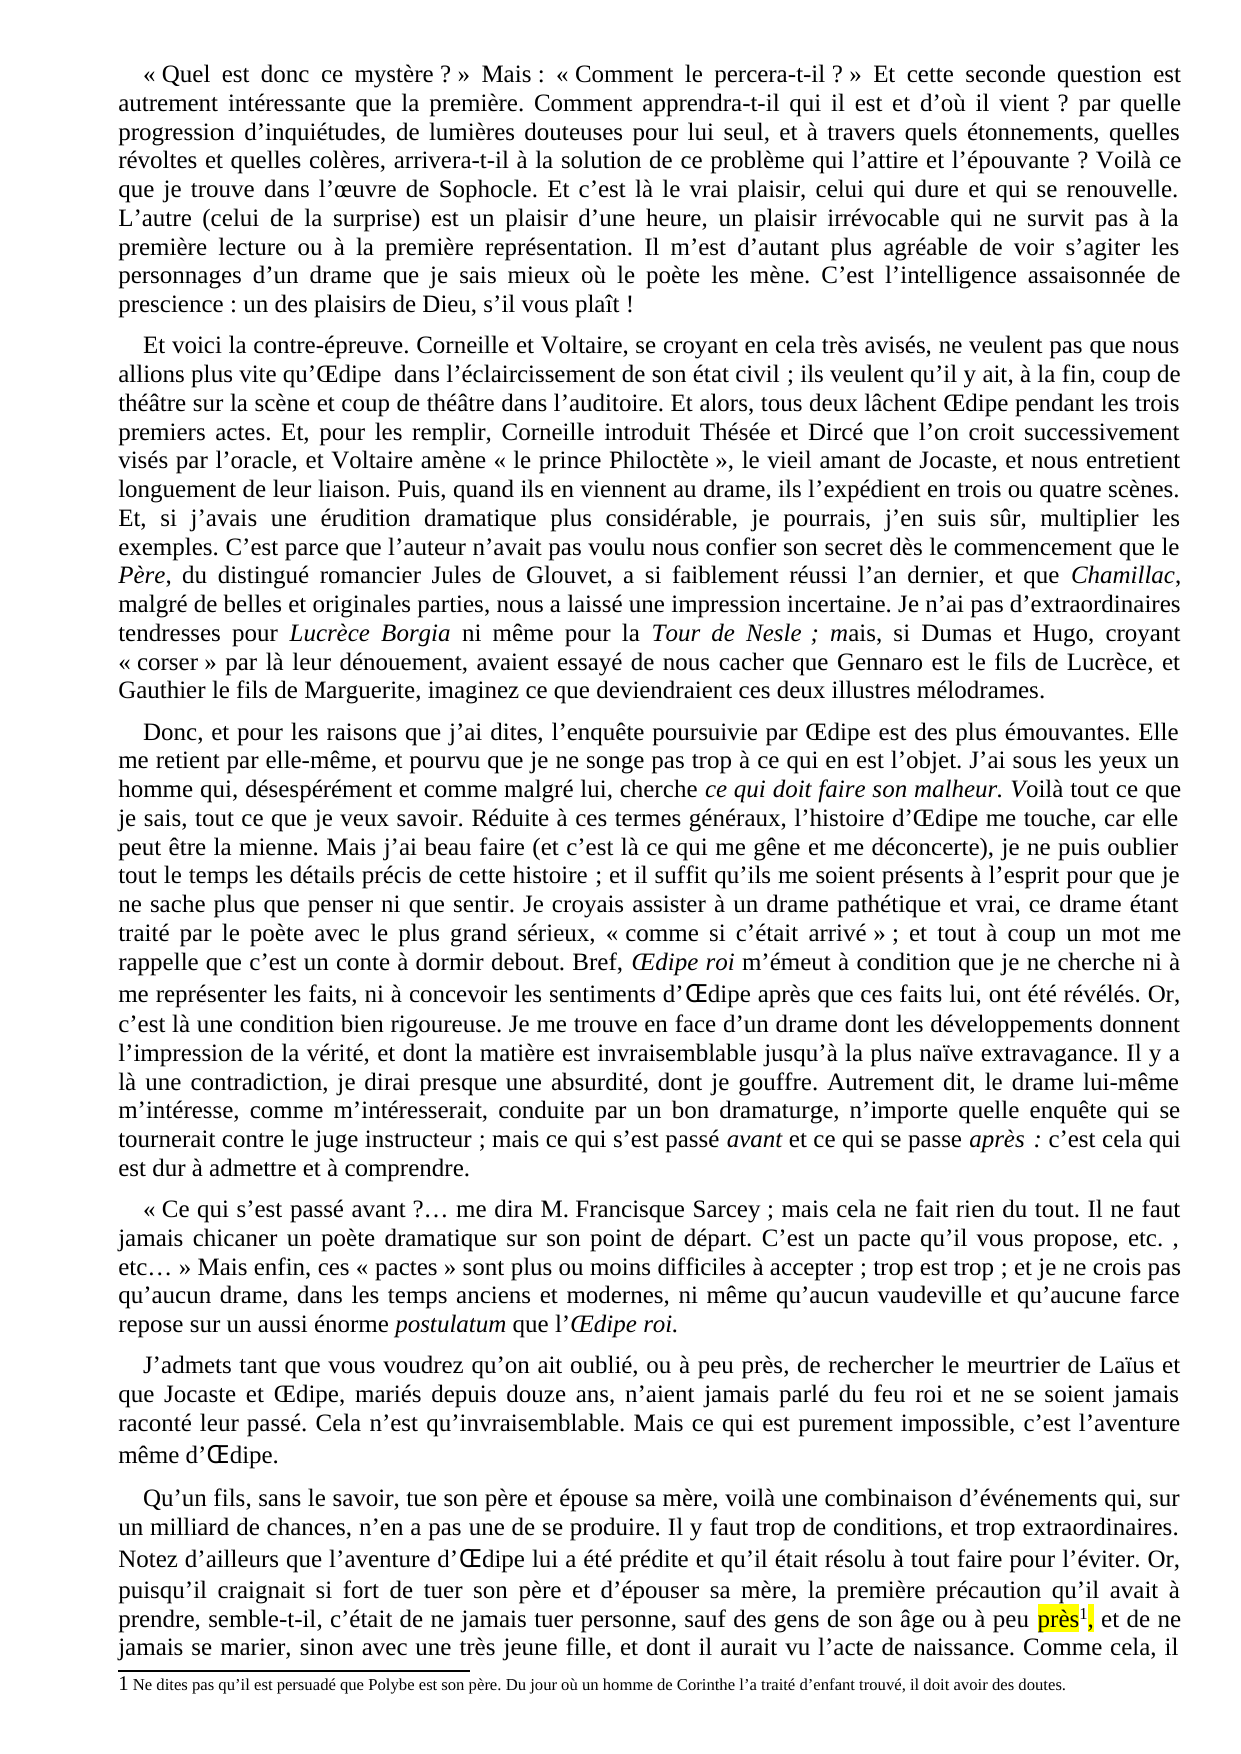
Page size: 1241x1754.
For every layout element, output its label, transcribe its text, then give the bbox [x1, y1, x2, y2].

text Ne dites pas qu’il est persuadé que Polybe est son père. Du jour où un homme de Corinthe l’a traité d’enfant trouvé, il doit avoir des doutes. [118, 1671, 1181, 1695]
text « Quel est donc ce mystère ? » Mais : « Comment le percera-t-il ? » Et cette seconde question est autrement intéressante que la première. Comment apprendra-t-il qui il est et d’où il vient ? par quelle progression d’inquiétudes, de lumières douteuses pour lui seul, et à travers quels étonnements, quelles révoltes et quelles colères, arrivera-t-il à la solution de ce problème qui l’attire et l’épouvante ? Voilà ce que je trouve dans l’œuvre de Sophocle. Et c’est là le vrai plaisir, celui qui dure et qui se renouvelle. L’autre (celui de la surprise) est un plaisir d’une heure, un plaisir irrévocable qui ne survit pas à la première lecture ou à la première représentation. Il m’est d’autant plus agréable de voir s’agiter les personnages d’un drame que je sais mieux où le poète les mène. C’est l’intelligence assaisonnée de prescience : un des plaisirs de Dieu, s’il vous plaît ! [118, 59, 1181, 318]
text « Ce qui s’est passé avant ?… me dira M. Francisque Sarcey ; mais cela ne fait rien du tout. Il ne faut jamais chicaner un poète dramatique sur son point de départ. C’est un pacte qu’il vous propose, etc. , etc… » Mais enfin, ces « pactes » sont plus ou moins difficiles à accepter ; trop est trop ; et je ne crois pas qu’aucun drame, dans les temps anciens et modernes, ni même qu’aucun vaudeville et qu’aucune farce repose sur un aussi énorme postulatum que l’Œdipe roi. [118, 1194, 1181, 1338]
text Donc, et pour les raisons que j’ai dites, l’enquête poursuivie par Œdipe est des plus émouvantes. Elle me retient par elle-même, et pourvu que je ne songe pas trop à ce qui en est l’objet. J’ai sous les yeux un homme qui, désespérément et comme malgré lui, cherche ce qui doit faire son malheur. Voilà tout ce que je sais, tout ce que je veux savoir. Réduite à ces termes généraux, l’histoire d’Œdipe me touche, car elle peut être la mienne. Mais j’ai beau faire (et c’est là ce qui me gêne et me déconcerte), je ne puis oublier tout le temps les détails précis de cette histoire ; et il suffit qu’ils me soient présents à l’esprit pour que je ne sache plus que penser ni que sentir. Je croyais assister à un drame pathétique et vrai, ce drame étant traité par le poète avec le plus grand sérieux, « comme si c’était arrivé » ; et tout à coup un mot me rappelle que c’est un conte à dormir debout. Bref, Œdipe roi m’émeut à condition que je ne cherche ni à me représenter les faits, ni à concevoir les sentiments d’Œdipe après que ces faits lui, ont été révélés. Or, c’est là une condition bien rigoureuse. Je me trouve en face d’un drame dont les développements donnent l’impression de la vérité, et dont la matière est invraisemblable jusqu’à la plus naïve extravagance. Il y a là une contradiction, je dirai presque une absurdité, dont je gouffre. Autrement dit, le drame lui-même m’intéresse, comme m’intéresserait, conduite par un bon dramaturge, n’importe quelle enquête qui se tournerait contre le juge instructeur ; mais ce qui s’est passé avant et ce qui se passe après : c’est cela qui est dur à admettre et à comprendre. [118, 717, 1181, 1182]
text Qu’un fils, sans le savoir, tue son père et épouse sa mère, voilà une combinaison d’événements qui, sur un milliard de chances, n’en a pas une de se produire. Il y faut trop de conditions, et trop extraordinaires. Notez d’ailleurs que l’aventure d’Œdipe lui a été prédite et qu’il était résolu à tout faire pour l’éviter. Or, puisqu’il craignait si fort de tuer son père et d’épouser sa mère, la première précaution qu’il avait à prendre, semble-t-il, c’était de ne jamais tuer personne, sauf des gens de son âge ou à peu près, et de ne jamais se marier, sinon avec une très jeune fille, et dont il aurait vu l’acte de naissance. Comme cela, il [118, 1483, 1181, 1661]
text Et voici la contre-épreuve. Corneille et Voltaire, se croyant en cela très avisés, ne veulent pas que nous allions plus vite qu’Œdipe dans l’éclaircissement de son état civil ; ils veulent qu’il y ait, à la fin, coup de théâtre sur la scène et coup de théâtre dans l’auditoire. Et alors, tous deux lâchent Œdipe pendant les trois premiers actes. Et, pour les remplir, Corneille introduit Thésée et Dircé que l’on croit successivement visés par l’oracle, et Voltaire amène « le prince Philoctète », le vieil amant de Jocaste, et nous entretient longuement de leur liaison. Puis, quand ils en viennent au drame, ils l’expédient en trois ou quatre scènes. Et, si j’avais une érudition dramatique plus considérable, je pourrais, j’en suis sûr, multiplier les exemples. C’est parce que l’auteur n’avait pas voulu nous confier son secret dès le commencement que le Père, du distingué romancier Jules de Glouvet, a si faiblement réussi l’an dernier, et que Chamillac, malgré de belles et originales parties, nous a laissé une impression incertaine. Je n’ai pas d’extraordinaires tendresses pour Lucrèce Borgia ni même pour la Tour de Nesle ; mais, si Dumas et Hugo, croyant « corser » par là leur dénouement, avaient essayé de nous cacher que Gennaro est le fils de Lucrèce, et Gauthier le fils de Marguerite, imaginez ce que deviendraient ces deux illustres mélodrames. [118, 330, 1181, 704]
text J’admets tant que vous voudrez qu’on ait oublié, ou à peu près, de rechercher le meurtrier de Laïus et que Jocaste et Œdipe, mariés depuis douze ans, n’aient jamais parlé du feu roi et ne se soient jamais raconté leur passé. Cela n’est qu’invraisemblable. Mais ce qui est purement impossible, c’est l’aventure même d’Œdipe. [118, 1351, 1181, 1471]
